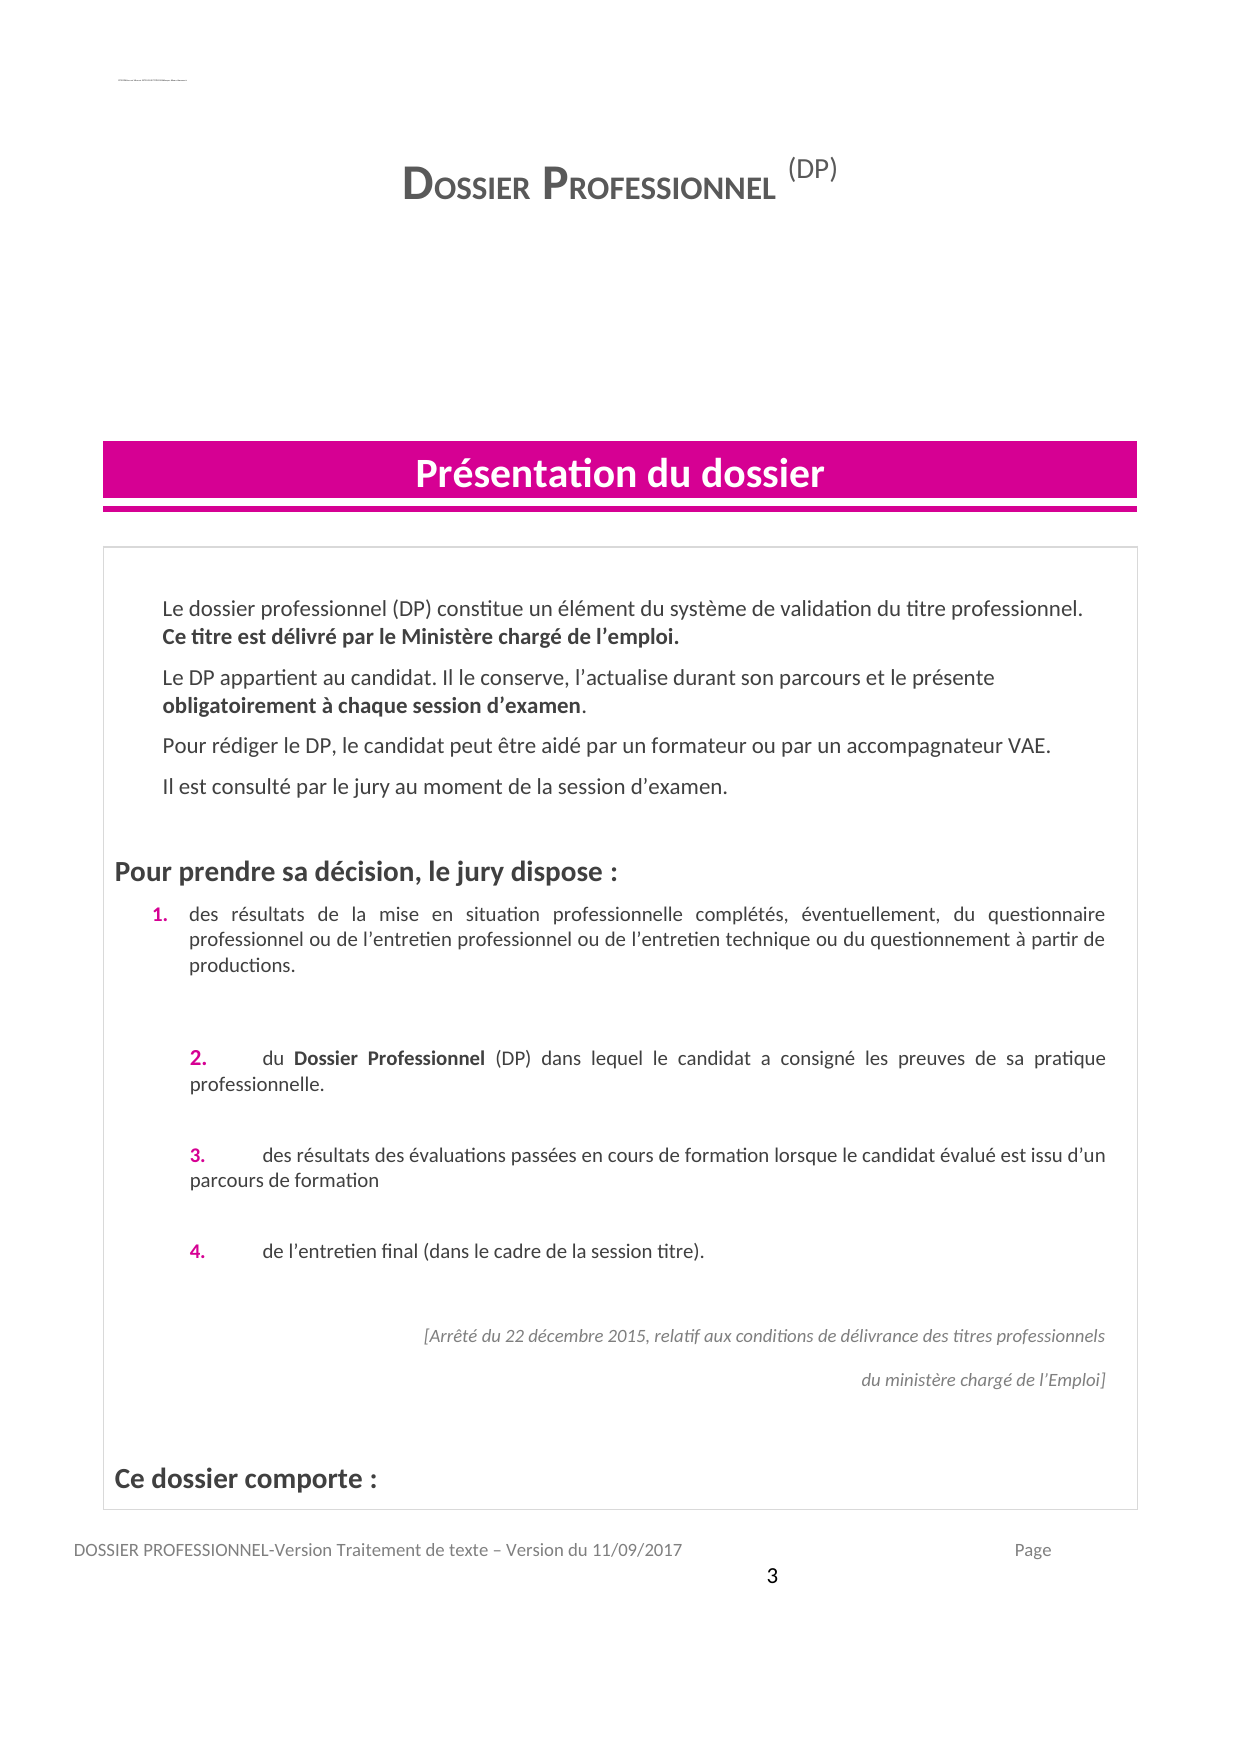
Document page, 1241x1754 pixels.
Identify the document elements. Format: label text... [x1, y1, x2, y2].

table_cell Le dossier professionnel (DP) constitue un élément du système de validation du titre professionnel. Ce titre est délivré par le Ministère chargé de l’emploi. Le DP appartient au candidat. Il le conserve, l’actualise durant son parcours et le présente obligatoirement à chaque session d’examen. Pour rédiger le DP, le candidat peut être aidé par un formateur ou par un accompagnateur VAE. Il est consulté par le jury au moment de la session d’examen. Pour prendre sa décision, le jury dispose : des résultats de la mise en situation professionnelle complétés, éventuellement, du questionnaire professionnel ou de l’entretien professionnel ou de l’entretien technique ou du questionnement à partir de productions. du Dossier Professionnel (DP) dans lequel le candidat a consigné les preuves de sa pratique professionnelle. des résultats des évaluations passées en cours de formation lorsque le candidat évalué est issu d’un parcours de formation de l’entretien final (dans le cadre de la session titre). [Arrêté du 22 décembre 2015, relatif aux conditions de délivrance des titres professionnels du ministère chargé de l’Emploi] Ce dossier comporte : pour chaque activité-type du titre visé, un à trois exemples de pratique professionnelle ; un tableau à renseigner si le candidat souhaite porter à la connaissance du jury la détention d’un titre, d’un diplôme, d’un certificat de qualification professionnelle (CQP) ou des attestations de formation ; une déclaration sur l’honneur à compléter et à signer ; des documents illustrant la pratique professionnelle du candidat (facultatif) des annexes, si nécessaire. [104, 548, 1137, 1509]
table_cell [103, 498, 1137, 506]
table_header Présentation du dossier [103, 441, 1137, 498]
table_cell [103, 512, 1137, 546]
